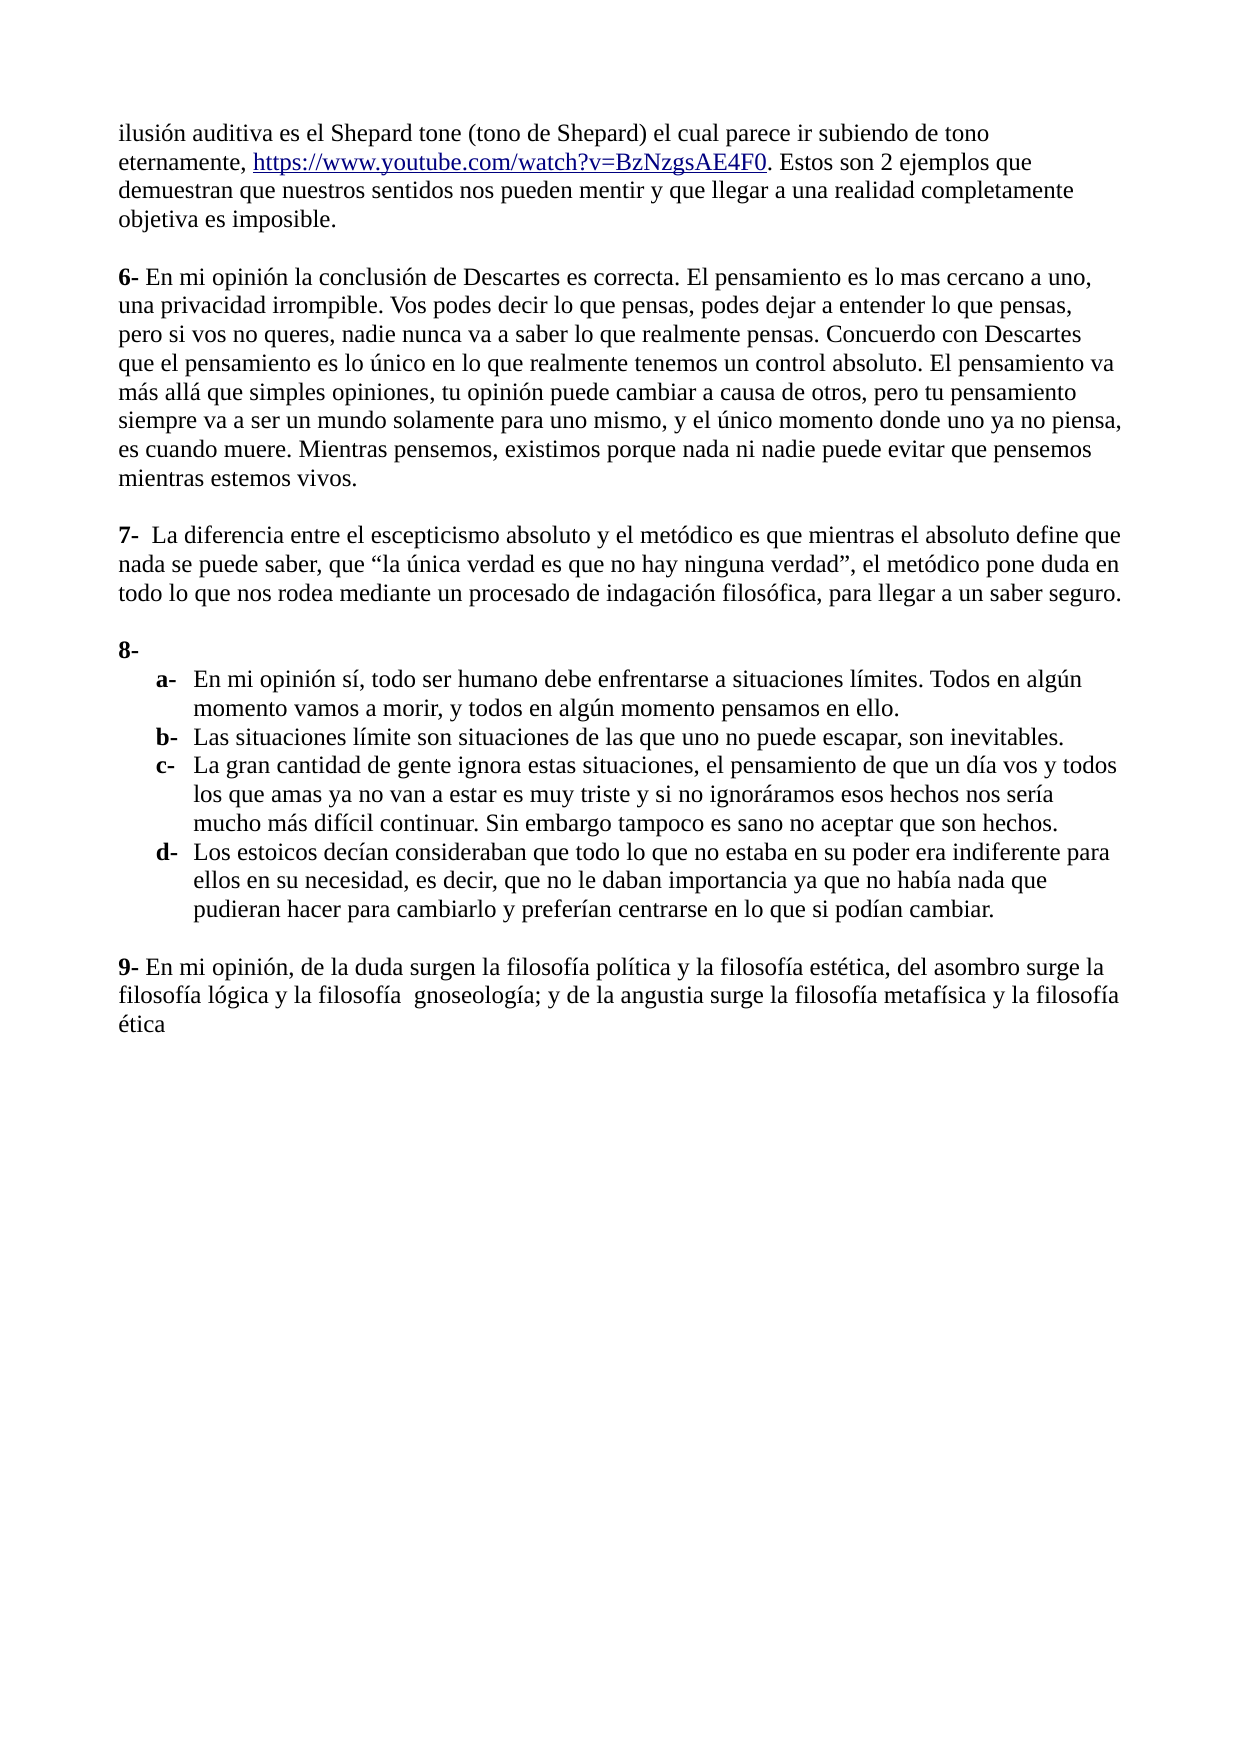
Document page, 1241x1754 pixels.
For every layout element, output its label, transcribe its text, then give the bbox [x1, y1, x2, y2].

list La gran cantidad de gente ignora estas situaciones, el pensamiento de que un día vos y todos los que amas ya no van a estar es muy triste y si no ignoráramos esos hechos nos sería mucho más difícil continuar. Sin embargo tampoco es sano no aceptar que son hechos. [156, 751, 1122, 837]
text ilusión auditiva es el Shepard tone (tono de Shepard) el cual parece ir subiendo de tono eternamente, https://www.youtube.com/watch?v=BzNzgsAE4F0. Estos son 2 ejemplos que demuestran que nuestros sentidos nos pueden mentir y que llegar a una realidad completamente objetiva es imposible. [118, 118, 1122, 233]
text 7- La diferencia entre el escepticismo absoluto y el metódico es que mientras el absoluto define que nada se puede saber, que “la única verdad es que no hay ninguna verdad”, el metódico pone duda en todo lo que nos rodea mediante un procesado de indagación filosófica, para llegar a un saber seguro. [118, 521, 1122, 607]
text 9- En mi opinión, de la duda surgen la filosofía política y la filosofía estética, del asombro surge la filosofía lógica y la filosofía gnoseología; y de la angustia surge la filosofía metafísica y la filosofía ética [118, 952, 1122, 1038]
list En mi opinión sí, todo ser humano debe enfrentarse a situaciones límites. Todos en algún momento vamos a morir, y todos en algún momento pensamos en ello. [156, 664, 1122, 722]
list Los estoicos decían consideraban que todo lo que no estaba en su poder era indiferente para ellos en su necesidad, es decir, que no le daban importancia ya que no había nada que pudieran hacer para cambiarlo y preferían centrarse en lo que si podían cambiar. [156, 837, 1122, 952]
list Las situaciones límite son situaciones de las que uno no puede escapar, son inevitables. [156, 722, 1122, 751]
text 6- En mi opinión la conclusión de Descartes es correcta. El pensamiento es lo mas cercano a uno, una privacidad irrompible. Vos podes decir lo que pensas, podes dejar a entender lo que pensas, pero si vos no queres, nadie nunca va a saber lo que realmente pensas. Concuerdo con Descartes que el pensamiento es lo único en lo que realmente tenemos un control absoluto. El pensamiento va más allá que simples opiniones, tu opinión puede cambiar a causa de otros, pero tu pensamiento siempre va a ser un mundo solamente para uno mismo, y el único momento donde uno ya no piensa, es cuando muere. Mientras pensemos, existimos porque nada ni nadie puede evitar que pensemos mientras estemos vivos. [118, 262, 1122, 492]
text 8- [118, 636, 1122, 664]
